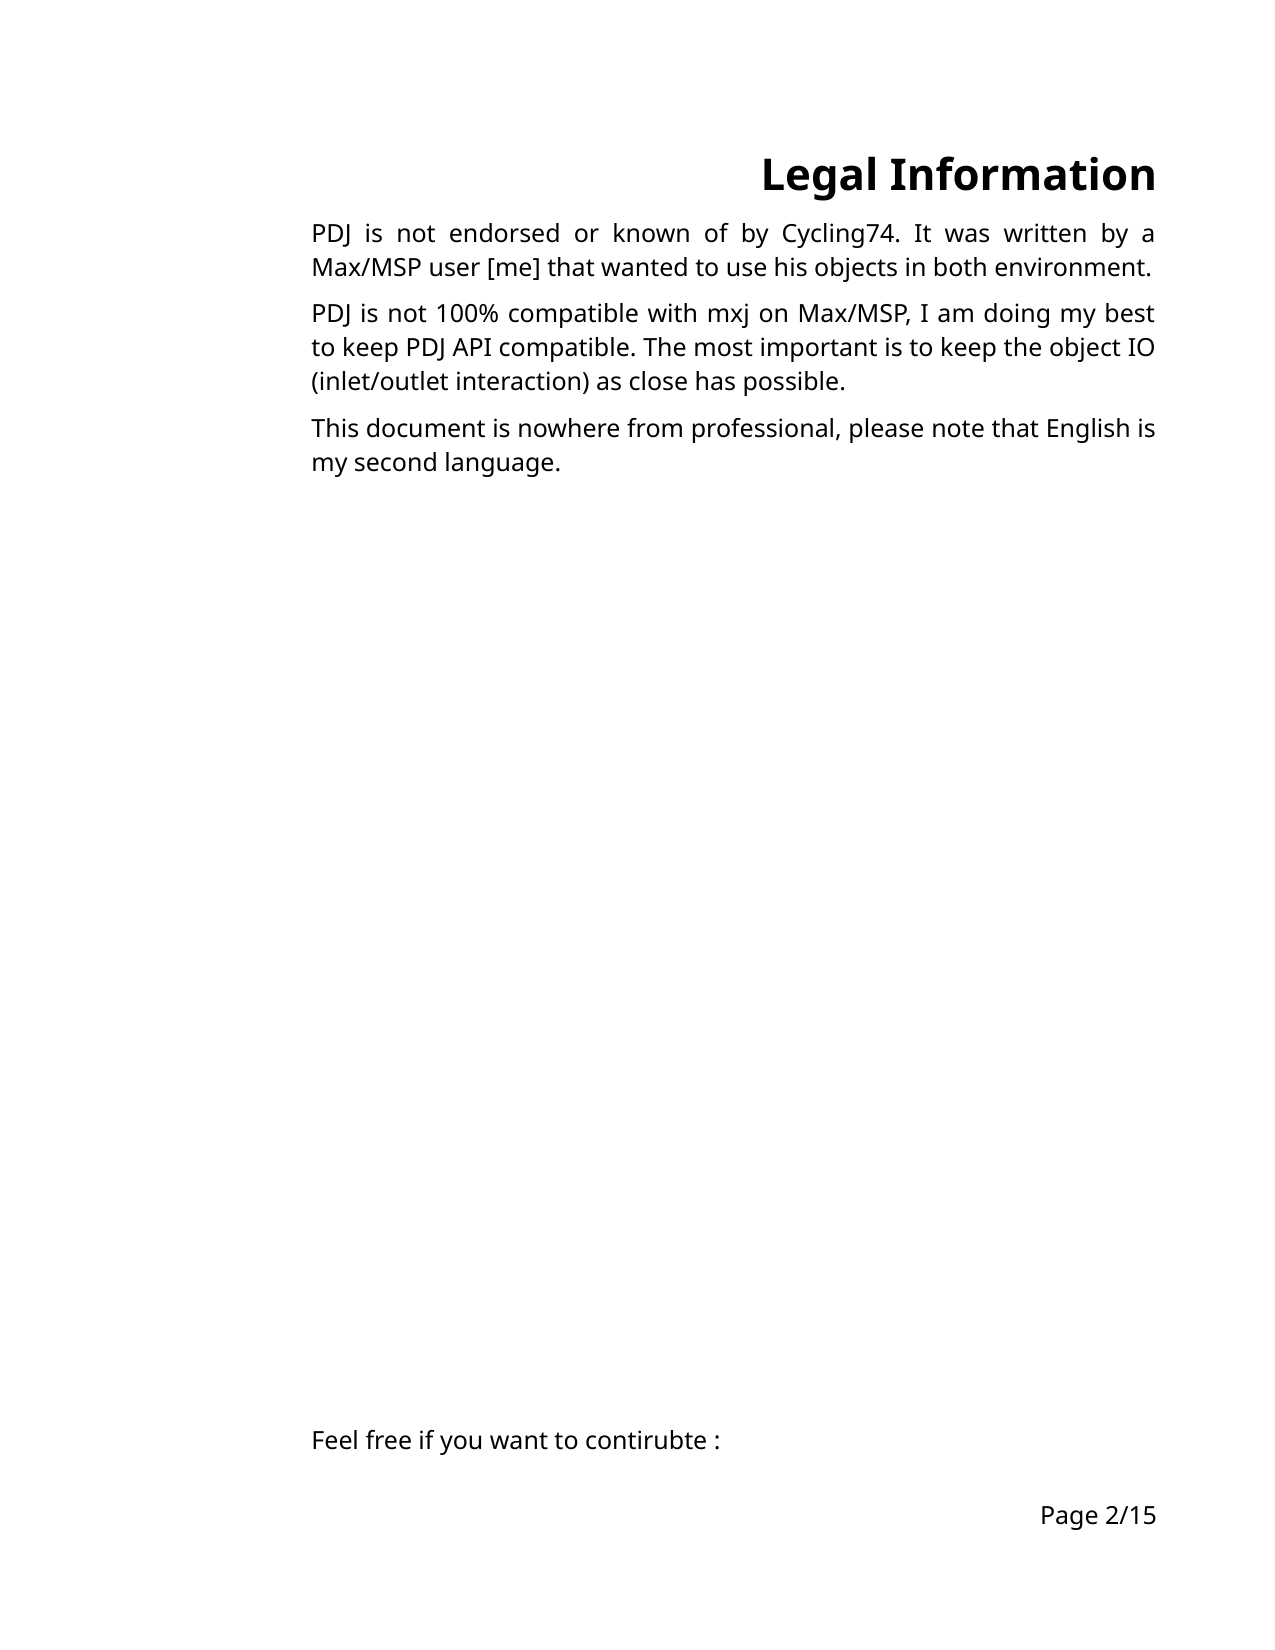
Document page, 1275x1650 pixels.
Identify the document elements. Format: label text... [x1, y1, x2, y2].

subtitle Legal Information [156, 143, 1157, 203]
list PDJ is not endorsed or known of by Cycling74. It was written by a Max/MSP user [me] that wanted to use his objects in both environment. [274, 215, 1157, 283]
list PDJ is not 100% compatible with mxj on Max/MSP, I am doing my best to keep PDJ API compatible. The most important is to keep the object IO (inlet/outlet interaction) as close has possible. [274, 296, 1157, 398]
list Feel free if you want to contirubte : [274, 1422, 1157, 1456]
list This document is nowhere from professional, please note that English is my second language. [274, 411, 1157, 479]
